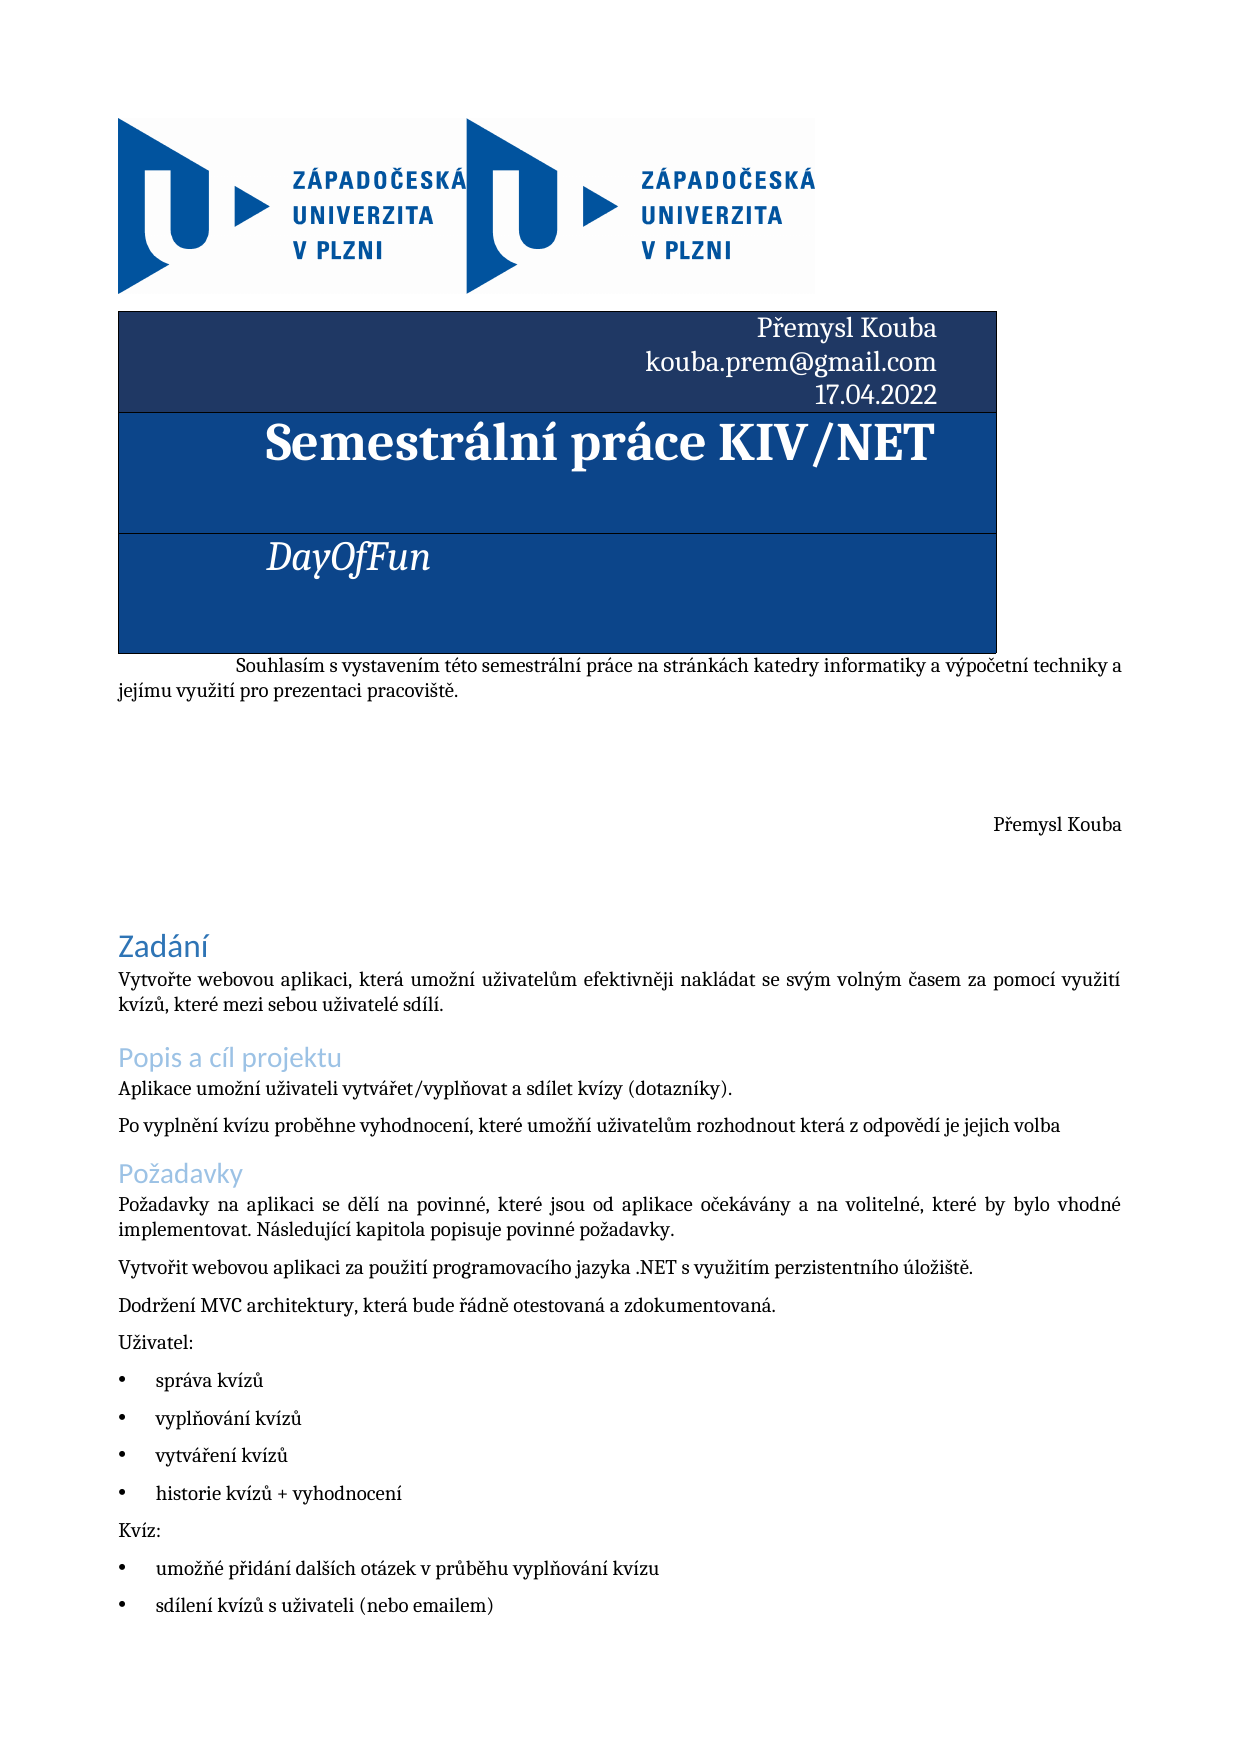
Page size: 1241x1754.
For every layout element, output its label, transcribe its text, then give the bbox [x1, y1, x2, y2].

text Uživatel: [118, 1331, 1122, 1355]
text Souhlasím s vystavením této semestrální práce na stránkách katedry informatiky a výpočetní techniky a jejímu využití pro prezentaci pracoviště. [118, 653, 1122, 702]
text Kvíz: [118, 1519, 1122, 1543]
text Aplikace umožní uživateli vytvářet/vyplňovat a sdílet kvízy (dotazníky). [118, 1076, 1122, 1100]
text Požadavky na aplikaci se dělí na povinné, které jsou od aplikace očekávány a na volitelné, které by bylo vhodné implementovat. Následující kapitola popisuje povinné požadavky. [118, 1193, 1122, 1242]
text Popis a cíl projektu [118, 1039, 1122, 1074]
text Zadání [118, 925, 1122, 966]
list vyplňování kvízů [81, 1406, 1122, 1430]
table_header Přemysl Kouba kouba.prem@gmail.com 17.04.2022 [119, 312, 996, 412]
text Vytvořit webovou aplikaci za použití programovacího jazyka .NET s využitím perzistentního úložiště. [118, 1256, 1122, 1280]
list vytváření kvízů [81, 1444, 1122, 1468]
text Požadavky [118, 1156, 1122, 1191]
text Přemysl Kouba [118, 812, 1122, 836]
text Po vyplnění kvízu proběhne vyhodnocení, které umožňí uživatelům rozhodnout která z odpovědí je jejich volba [118, 1114, 1122, 1138]
list historie kvízů + vyhodnocení [81, 1481, 1122, 1505]
list umožňé přidání dalších otázek v průběhu vyplňování kvízu [81, 1557, 1122, 1581]
text Vytvořte webovou aplikaci, která umožní uživatelům efektivněji nakládat se svým volným časem za pomocí využití kvízů, které mezi sebou uživatelé sdílí. [118, 968, 1122, 1017]
list správa kvízů [81, 1368, 1122, 1392]
table_cell DayOfFun [119, 534, 996, 653]
list sdílení kvízů s uživateli (nebo emailem) [81, 1594, 1122, 1618]
table_cell Semestrální práce KIV/NET [119, 413, 996, 533]
text Dodržení MVC architektury, která bude řádně otestovaná a zdokumentovaná. [118, 1293, 1122, 1317]
